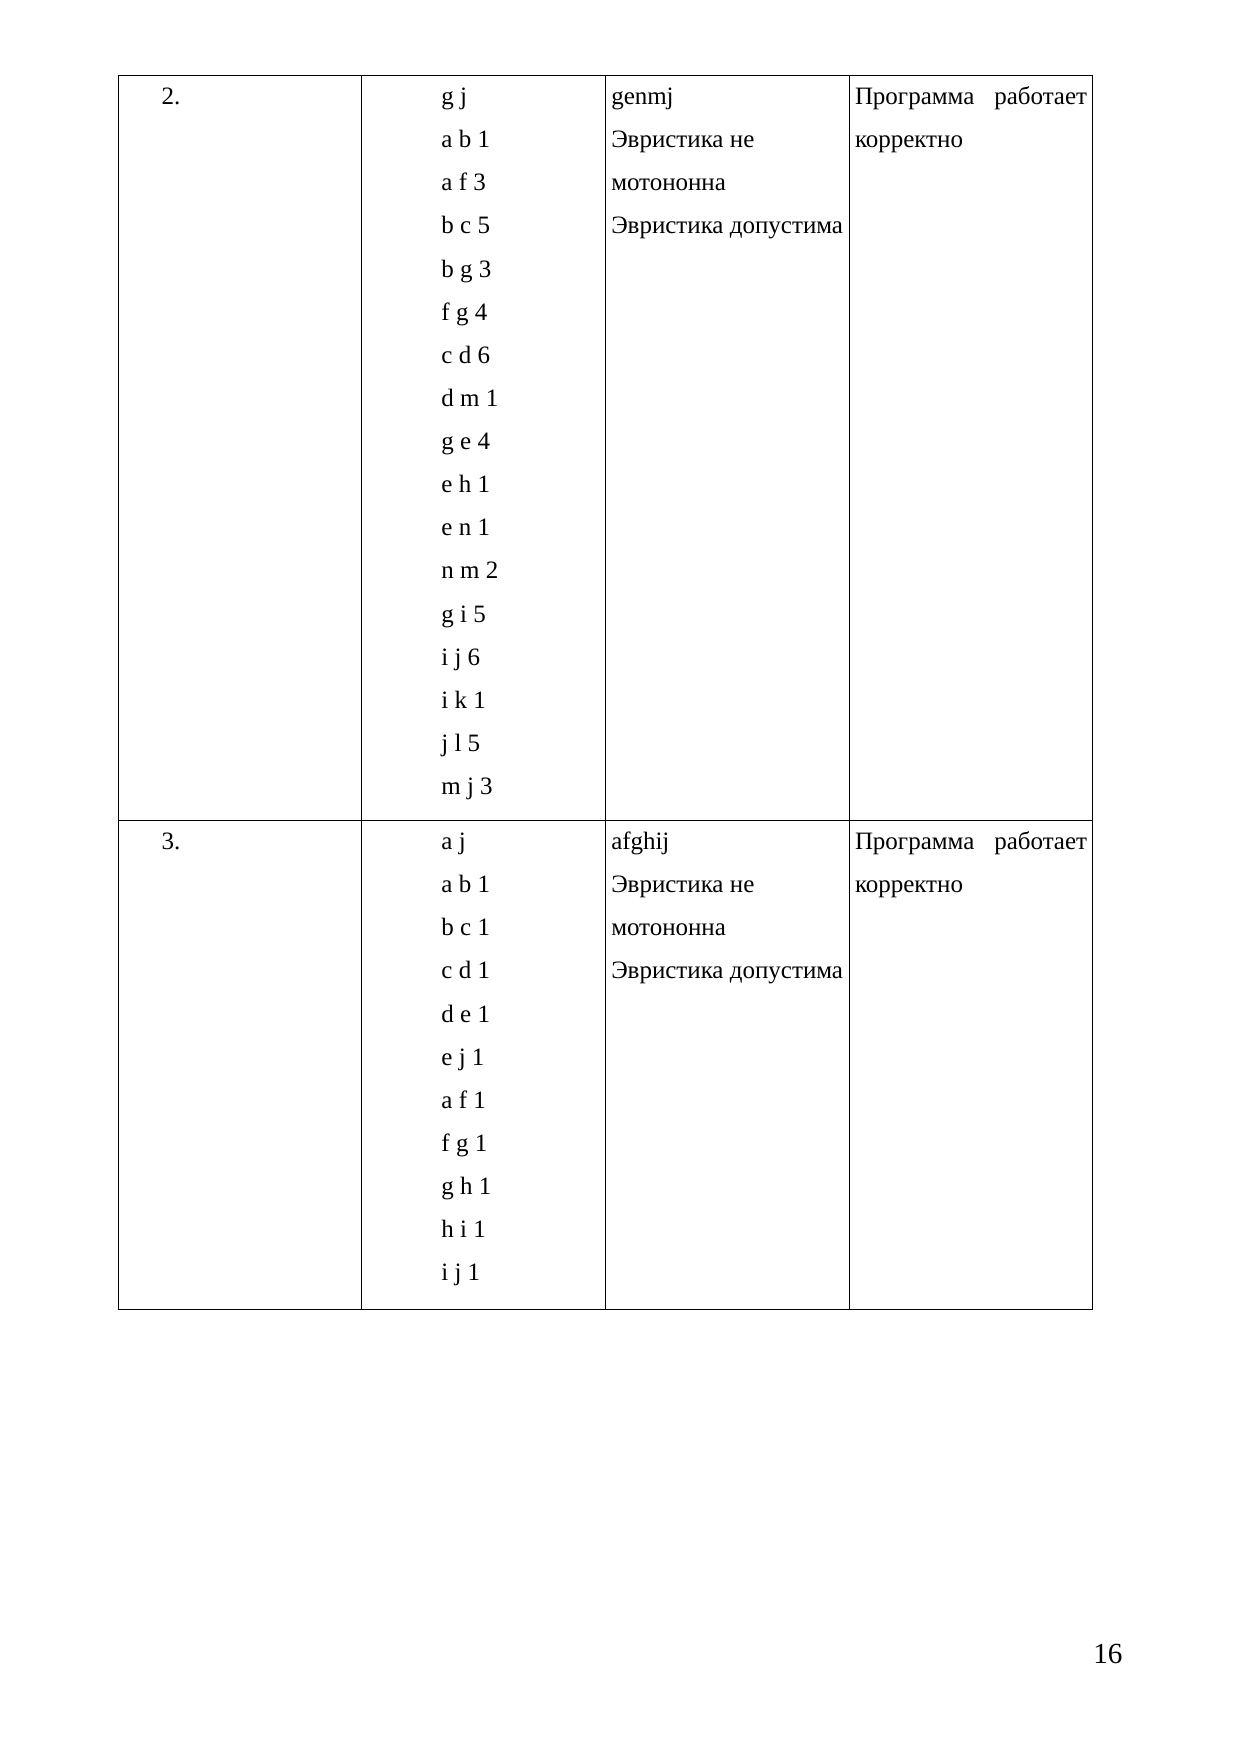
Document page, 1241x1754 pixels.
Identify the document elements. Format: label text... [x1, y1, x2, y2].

table_cell g j a b 1 a f 3 b c 5 b g 3 f g 4 c d 6 d m 1 g e 4 e h 1 e n 1 n m 2 g i 5 i j 6 i k 1 j l 5 m j 3 [362, 76, 605, 820]
table_cell a j a b 1 b c 1 c d 1 d e 1 e j 1 a f 1 f g 1 g h 1 h i 1 i j 1 [362, 821, 605, 1309]
table_cell Программа работает корректно [850, 76, 1092, 820]
table_cell genmj Эвристика не мотононна Эвристика допустима [606, 76, 849, 820]
table_cell [119, 821, 361, 1309]
table_cell Программа работает корректно [850, 821, 1092, 1309]
table_cell afghij Эвристика не мотононна Эвристика допустима [606, 821, 849, 1309]
table_cell [119, 76, 361, 820]
